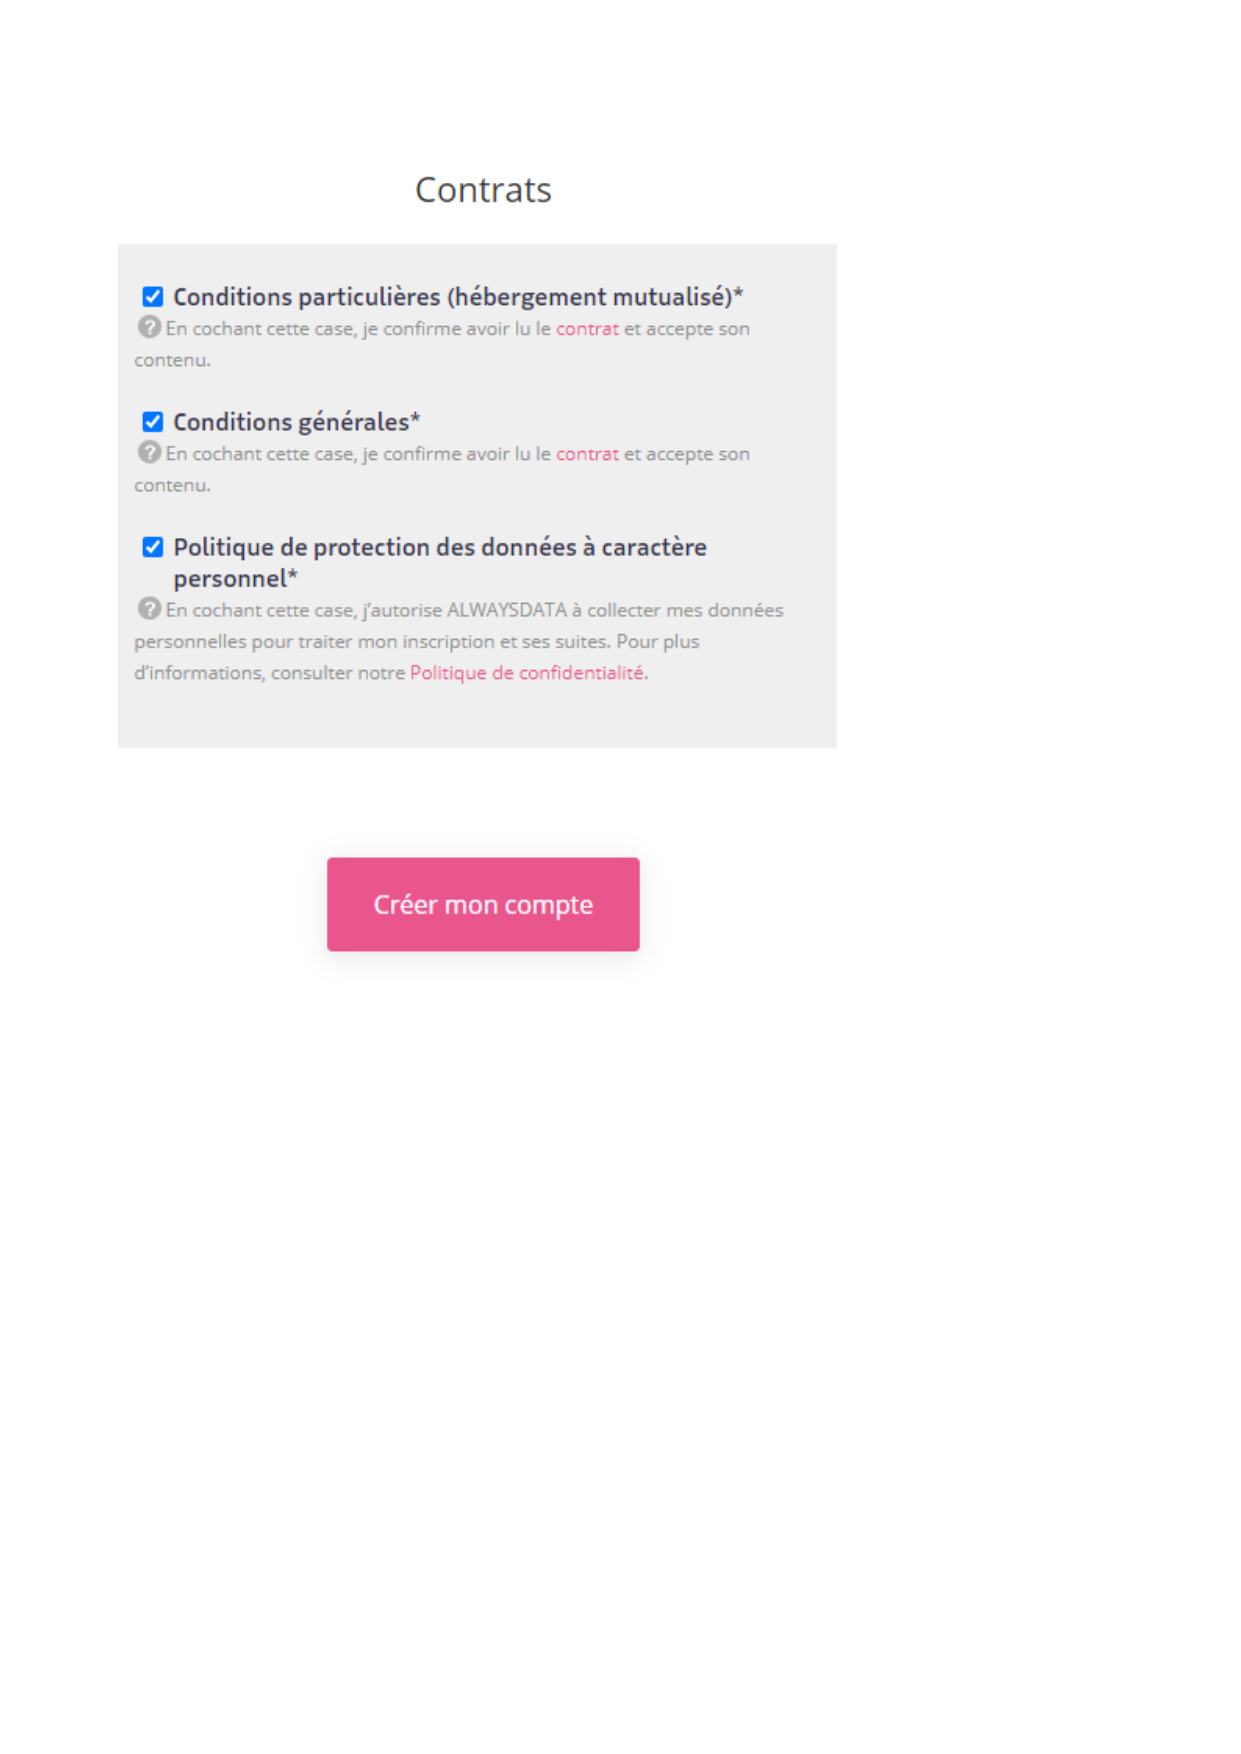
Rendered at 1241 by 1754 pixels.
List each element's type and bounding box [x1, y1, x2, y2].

picture [118, 146, 837, 983]
